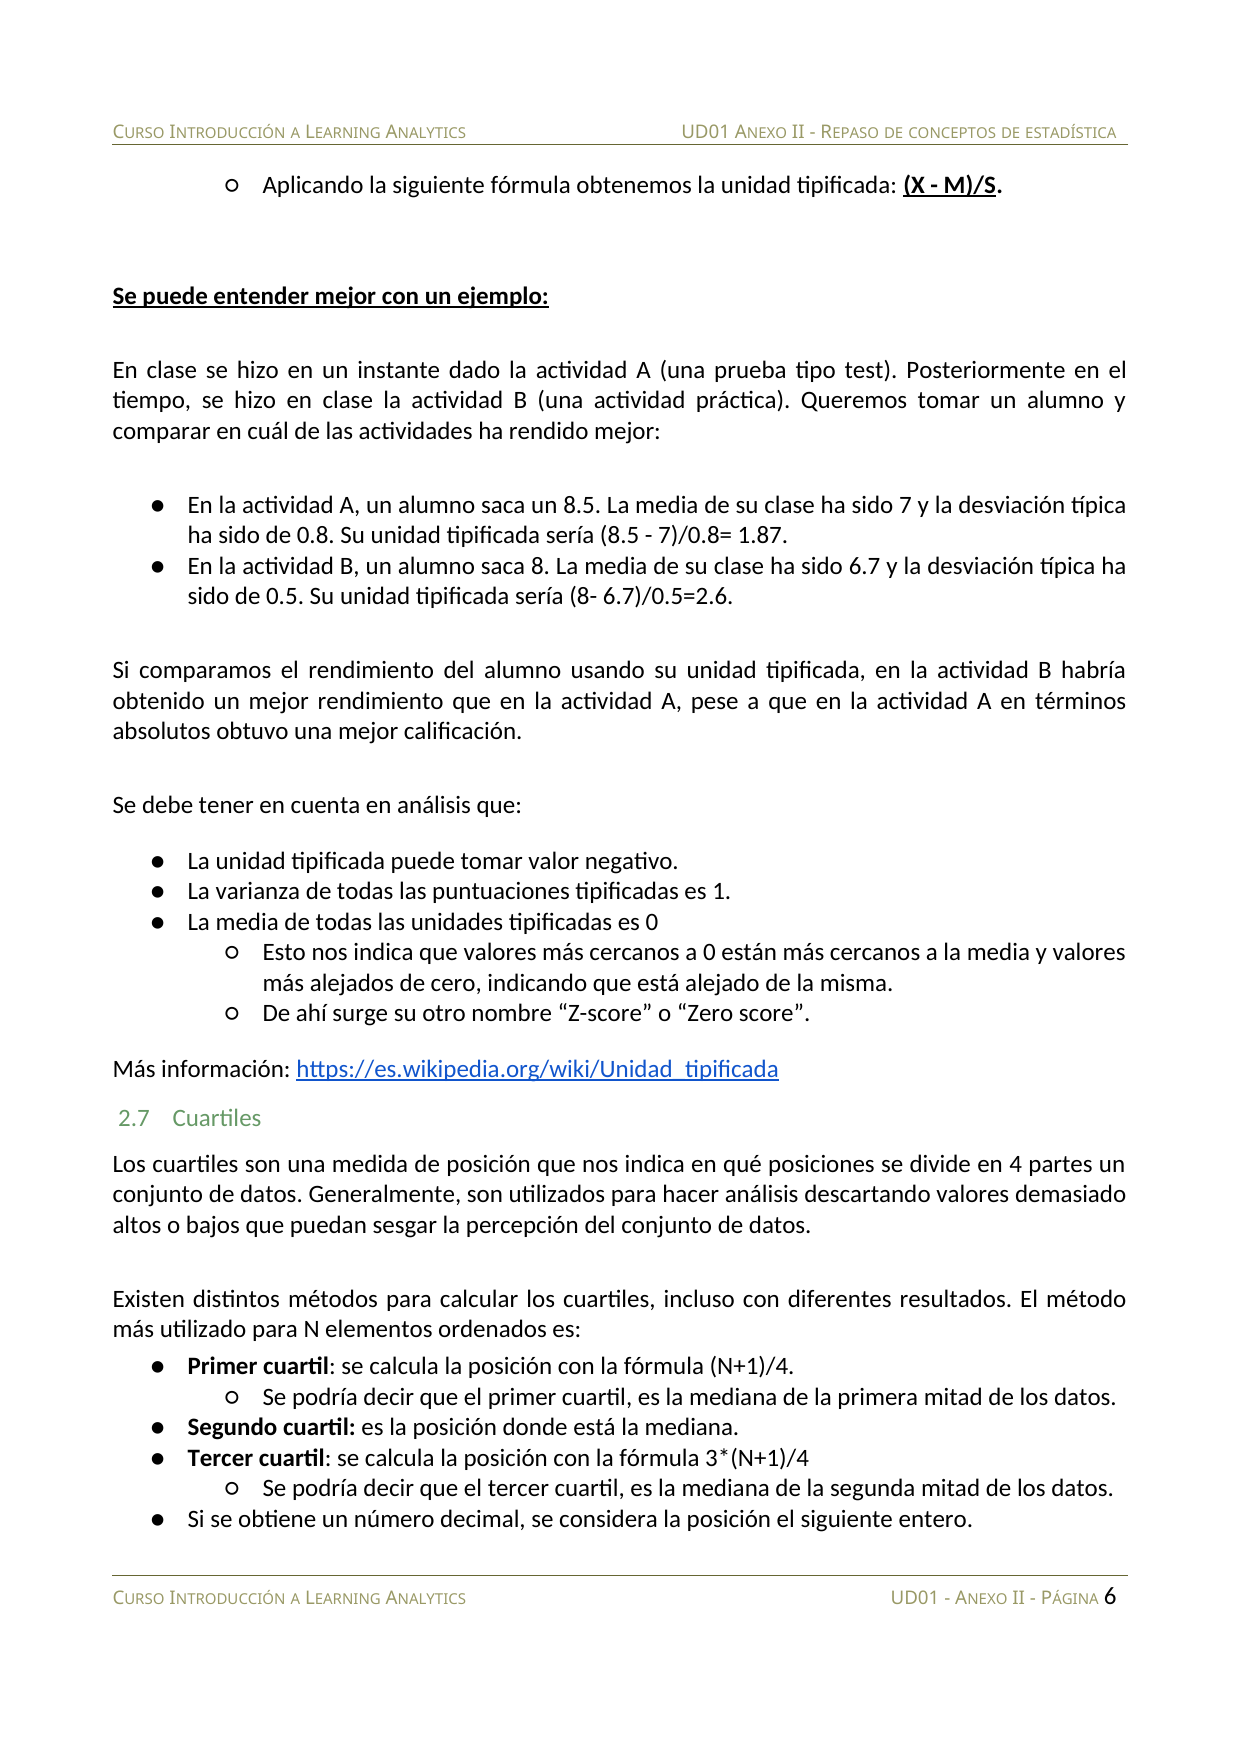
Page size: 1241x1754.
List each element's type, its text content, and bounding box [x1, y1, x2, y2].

text En clase se hizo en un instante dado la actividad A (una prueba tipo test). Posteriormente en el tiempo, se hizo en clase la actividad B (una actividad práctica). Queremos tomar un alumno y comparar en cuál de las actividades ha rendido mejor: [112, 354, 1128, 446]
subtitle Cuartiles [112, 1102, 1128, 1133]
text Se debe tener en cuenta en análisis que: [112, 789, 1128, 820]
list Se podría decir que el tercer cuartil, es la mediana de la segunda mitad de los datos. [225, 1472, 1128, 1503]
list La unidad tipificada puede tomar valor negativo. [150, 845, 1128, 876]
text Se puede entender mejor con un ejemplo: [112, 280, 1128, 311]
text Existen distintos métodos para calcular los cuartiles, incluso con diferentes resultados. El método más utilizado para N elementos ordenados es: [112, 1283, 1128, 1344]
list En la actividad B, un alumno saca 8. La media de su clase ha sido 6.7 y la desviación típica ha sido de 0.5. Su unidad tipificada sería (8- 6.7)/0.5=2.6. [150, 550, 1128, 611]
list Se podría decir que el primer cuartil, es la mediana de la primera mitad de los datos. [225, 1381, 1128, 1411]
list La varianza de todas las puntuaciones tipificadas es 1. [150, 876, 1128, 906]
list Primer cuartil: se calcula la posición con la fórmula (N+1)/4. [150, 1350, 1128, 1381]
list En la actividad A, un alumno saca un 8.5. La media de su clase ha sido 7 y la desviación típica ha sido de 0.8. Su unidad tipificada sería (8.5 - 7)/0.8= 1.87. [150, 489, 1128, 550]
list Tercer cuartil: se calcula la posición con la fórmula 3*(N+1)/4 [150, 1442, 1128, 1472]
list La media de todas las unidades tipificadas es 0 [150, 906, 1128, 937]
text Más información: https://es.wikipedia.org/wiki/Unidad_tipificada [112, 1053, 1128, 1084]
list De ahí surge su otro nombre “Z-score” o “Zero score”. [225, 998, 1128, 1028]
list Si se obtiene un número decimal, se considera la posición el siguiente entero. [150, 1503, 1128, 1533]
list Esto nos indica que valores más cercanos a 0 están más cercanos a la media y valores más alejados de cero, indicando que está alejado de la misma. [225, 937, 1128, 998]
list Aplicando la siguiente fórmula obtenemos la unidad tipificada: (X - M)/S. [225, 169, 1128, 199]
text Si comparamos el rendimiento del alumno usando su unidad tipificada, en la actividad B habría obtenido un mejor rendimiento que en la actividad A, pese a que en la actividad A en términos absolutos obtuvo una mejor calificación. [112, 654, 1128, 746]
list Segundo cuartil: es la posición donde está la mediana. [150, 1411, 1128, 1442]
text Los cuartiles son una medida de posición que nos indica en qué posiciones se divide en 4 partes un conjunto de datos. Generalmente, son utilizados para hacer análisis descartando valores demasiado altos o bajos que puedan sesgar la percepción del conjunto de datos. [112, 1148, 1128, 1239]
